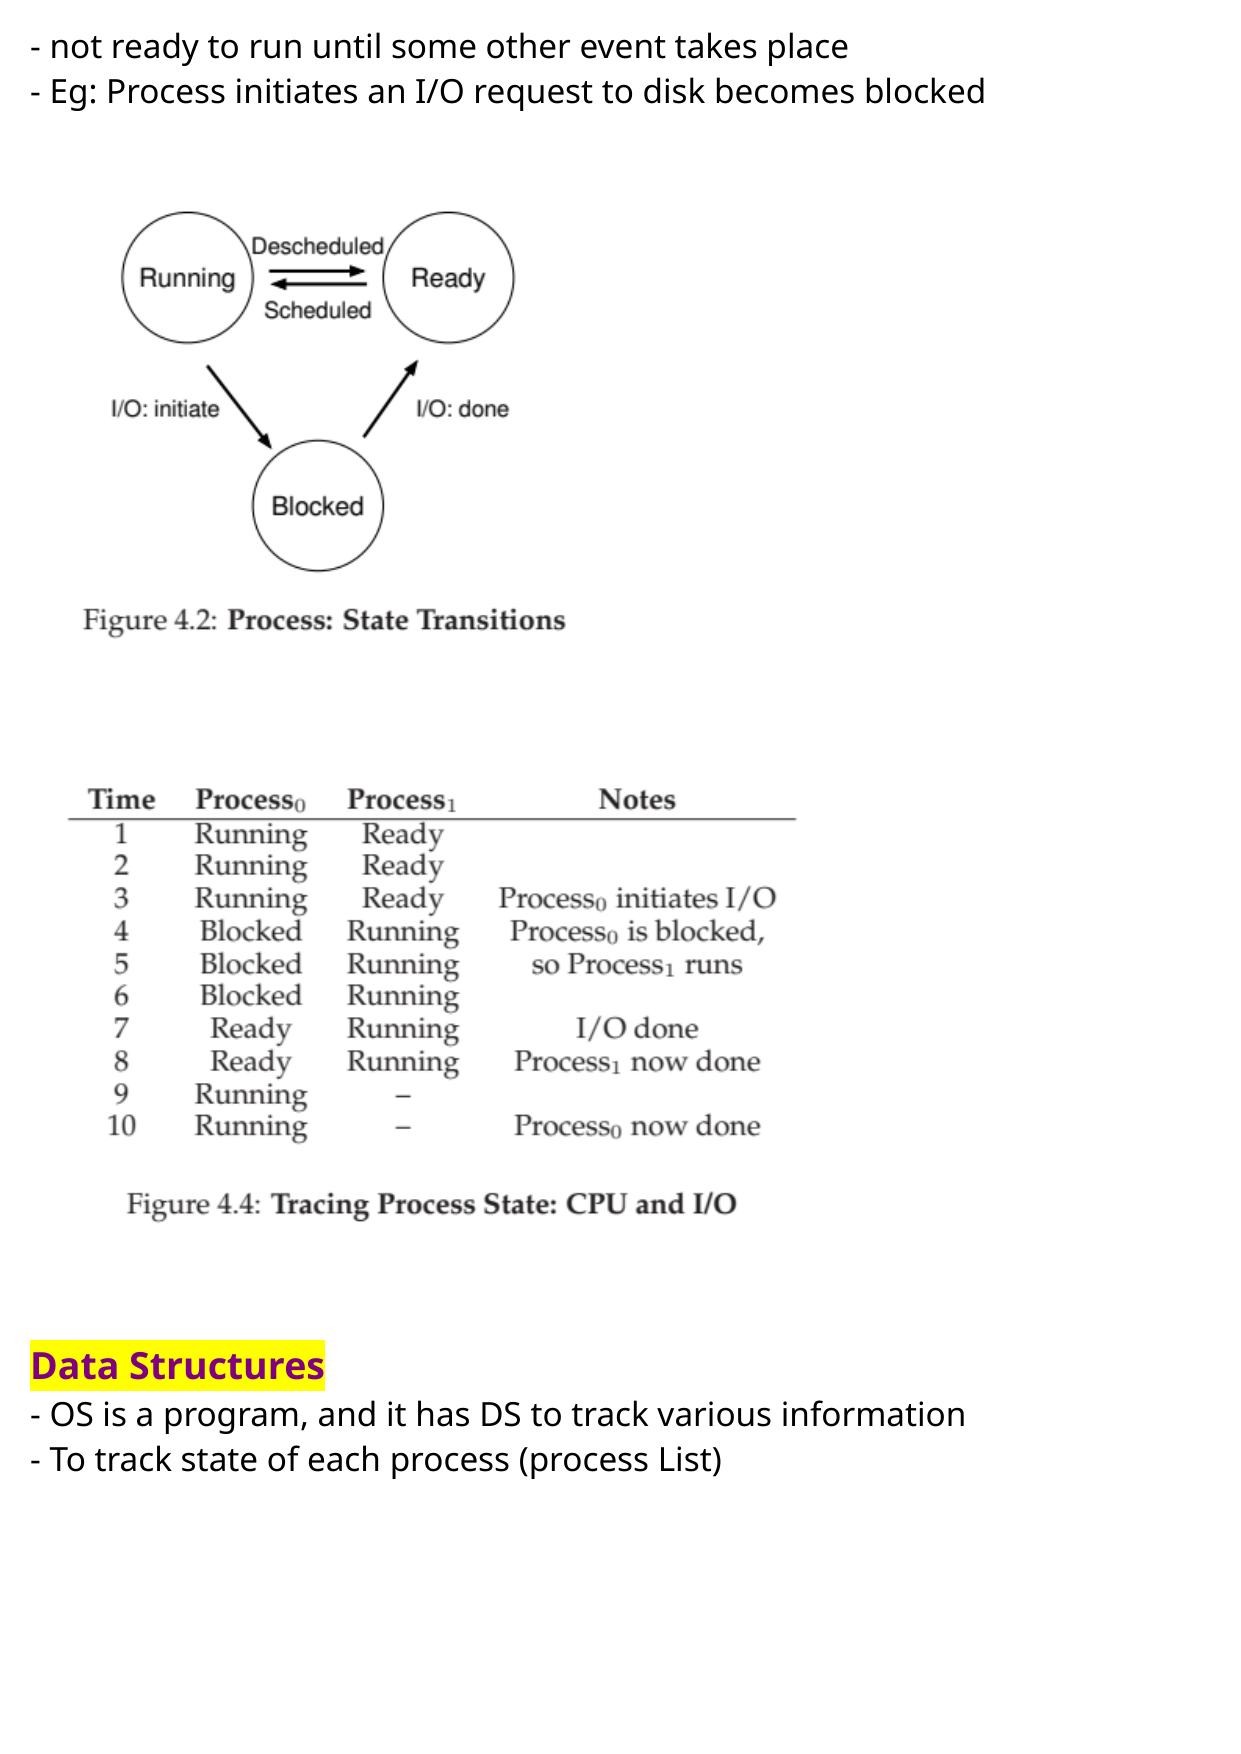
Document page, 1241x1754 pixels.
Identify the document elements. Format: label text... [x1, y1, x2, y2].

picture [54, 762, 805, 1231]
picture [51, 176, 605, 653]
subtitle - not ready to run until some other event takes place [30, 22, 1211, 68]
subtitle - OS is a program, and it has DS to track various information [30, 1391, 1211, 1436]
subtitle Data Structures [30, 1339, 1211, 1391]
subtitle - To track state of each process (process List) [30, 1436, 1211, 1481]
subtitle - Eg: Process initiates an I/O request to disk becomes blocked [30, 68, 1211, 113]
